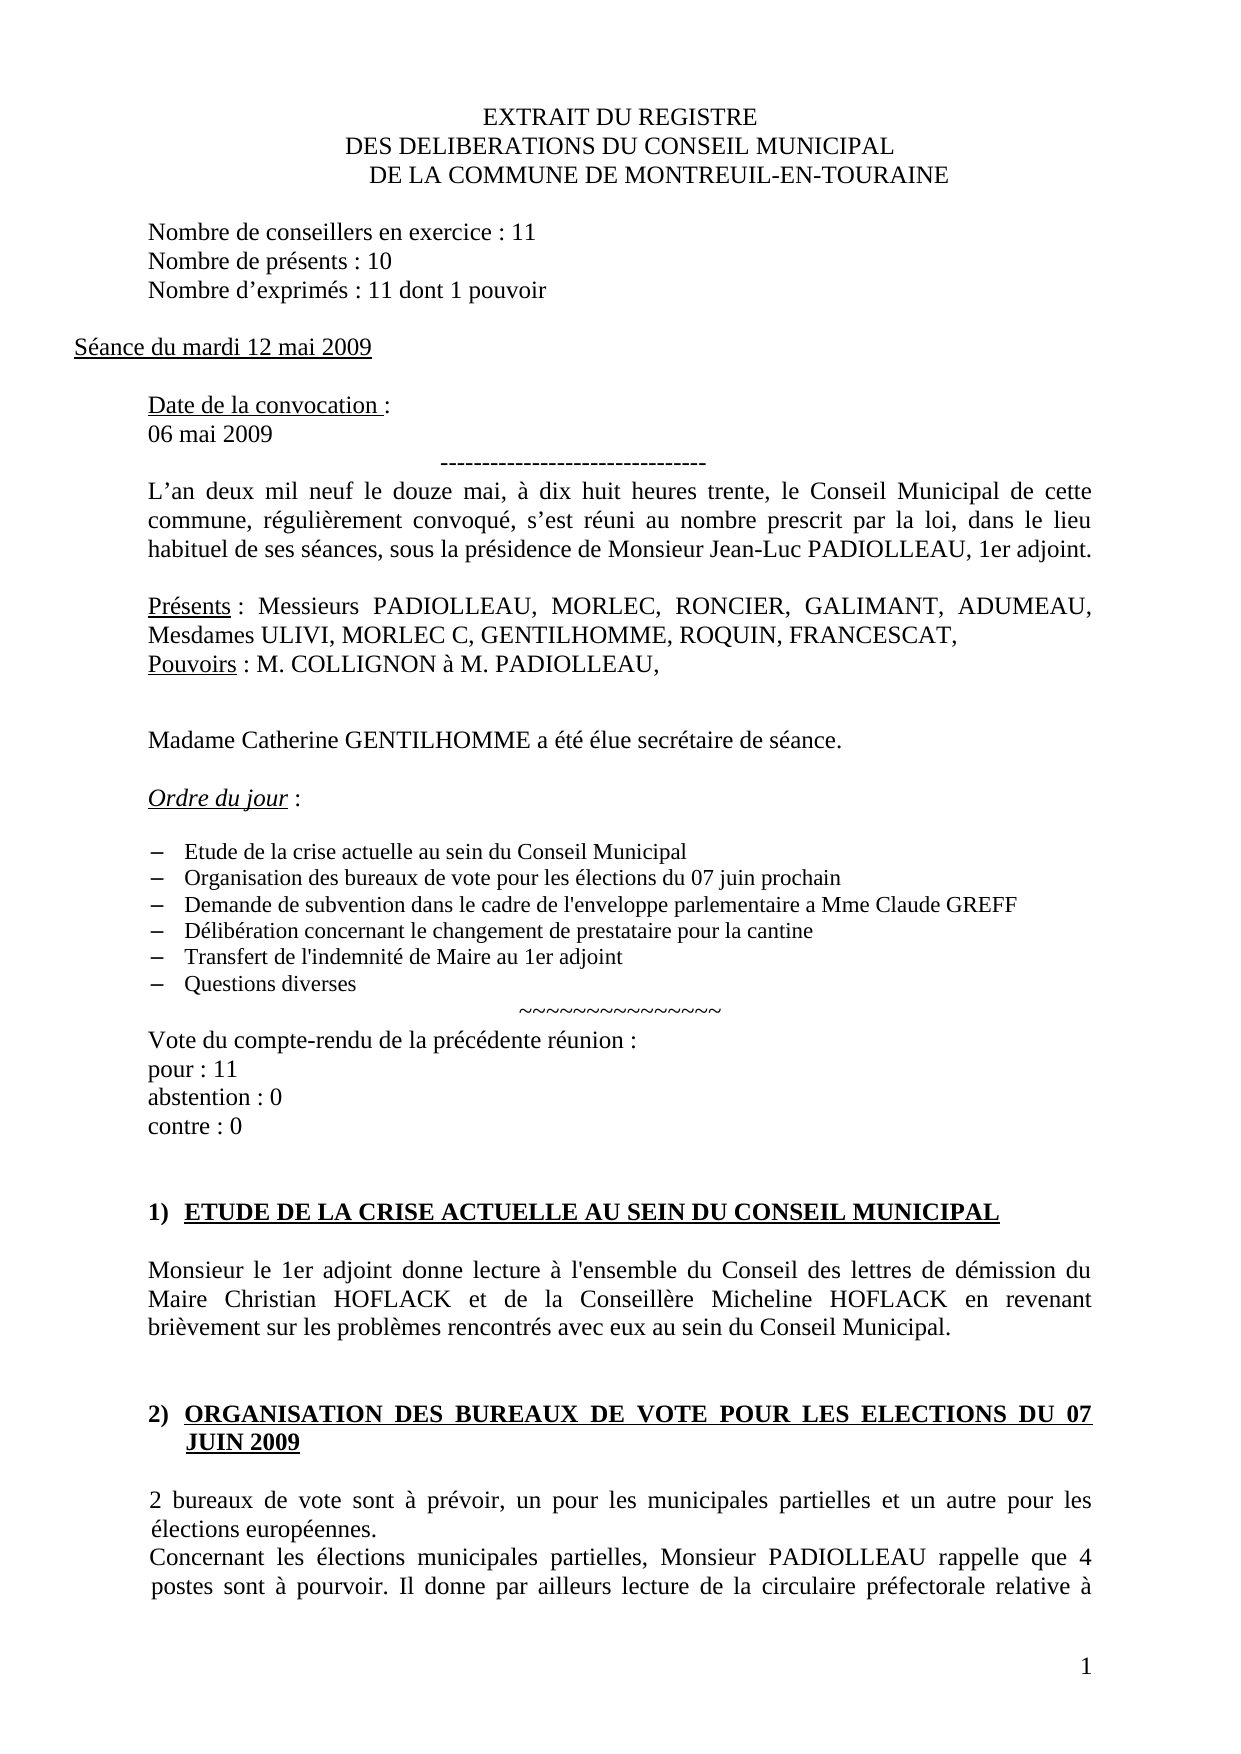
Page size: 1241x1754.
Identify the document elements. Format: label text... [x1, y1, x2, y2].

text -------------------------------- [54, 447, 1092, 476]
text ~~~~~~~~~~~~~~~ [148, 996, 1092, 1025]
list Organisation des bureaux de vote pour les élections du 07 juin prochain [151, 864, 1092, 891]
list Etude de la crise actuelle au sein du Conseil Municipal [151, 838, 1092, 864]
text DES DELIBERATIONS DU CONSEIL MUNICIPAL [148, 131, 1092, 160]
list Demande de subvention dans le cadre de l'enveloppe parlementaire a Mme Claude GREFF [151, 891, 1092, 917]
text Vote du compte-rendu de la précédente réunion : [148, 1025, 1092, 1054]
text EXTRAIT DU REGISTRE [148, 102, 1092, 131]
text Nombre d’exprimés : 11 dont 1 pouvoir [54, 275, 1092, 304]
text Nombre de conseillers en exercice : 11 [148, 217, 1092, 246]
text Madame Catherine GENTILHOMME a été élue secrétaire de séance. [148, 725, 1092, 754]
text Date de la convocation : [54, 390, 1092, 419]
text L’an deux mil neuf le douze mai, à dix huit heures trente, le Conseil Municipal de cette commune, régulièrement convoqué, s’est réuni au nombre prescrit par la loi, dans le lieu habituel de ses séances, sous la présidence de Monsieur Jean-Luc PADIOLLEAU, 1er adjoint. [148, 476, 1092, 562]
text Présents : Messieurs PADIOLLEAU, MORLEC, RONCIER, GALIMANT, ADUMEAU, Mesdames ULIVI, MORLEC C, GENTILHOMME, ROQUIN, FRANCESCAT, [148, 591, 1092, 649]
text 2 bureaux de vote sont à prévoir, un pour les municipales partielles et un autre pour les élections européennes. [149, 1485, 1092, 1542]
list Délibération concernant le changement de prestataire pour la cantine [151, 917, 1092, 943]
list Transfert de l'indemnité de Maire au 1er adjoint [151, 943, 1092, 970]
text Ordre du jour : [148, 783, 1092, 812]
list ORGANISATION DES BUREAUX DE VOTE POUR LES ELECTIONS DU 07 JUIN 2009 [148, 1399, 1092, 1456]
list ETUDE DE LA CRISE ACTUELLE AU SEIN DU CONSEIL MUNICIPAL [148, 1197, 1092, 1226]
text DE LA COMMUNE DE MONTREUIL-EN-TOURAINE [295, 160, 1144, 189]
text 06 mai 2009 [54, 419, 1092, 447]
text Monsieur le 1er adjoint donne lecture à l'ensemble du Conseil des lettres de démission du Maire Christian HOFLACK et de la Conseillère Micheline HOFLACK en revenant brièvement sur les problèmes rencontrés avec eux au sein du Conseil Municipal. [148, 1255, 1092, 1341]
text abstention : 0 [148, 1082, 1092, 1111]
text Séance du mardi 12 mai 2009 [54, 332, 1092, 361]
text pour : 11 [148, 1054, 1092, 1082]
text contre : 0 [148, 1111, 1092, 1140]
text Concernant les élections municipales partielles, Monsieur PADIOLLEAU rappelle que 4 postes sont à pourvoir. Il donne par ailleurs lecture de la circulaire préfectorale relative à [149, 1542, 1092, 1600]
list Questions diverses [151, 970, 1092, 996]
text Nombre de présents : 10 [54, 246, 1092, 275]
text Pouvoirs : M. COLLIGNON à M. PADIOLLEAU, [148, 649, 1092, 677]
